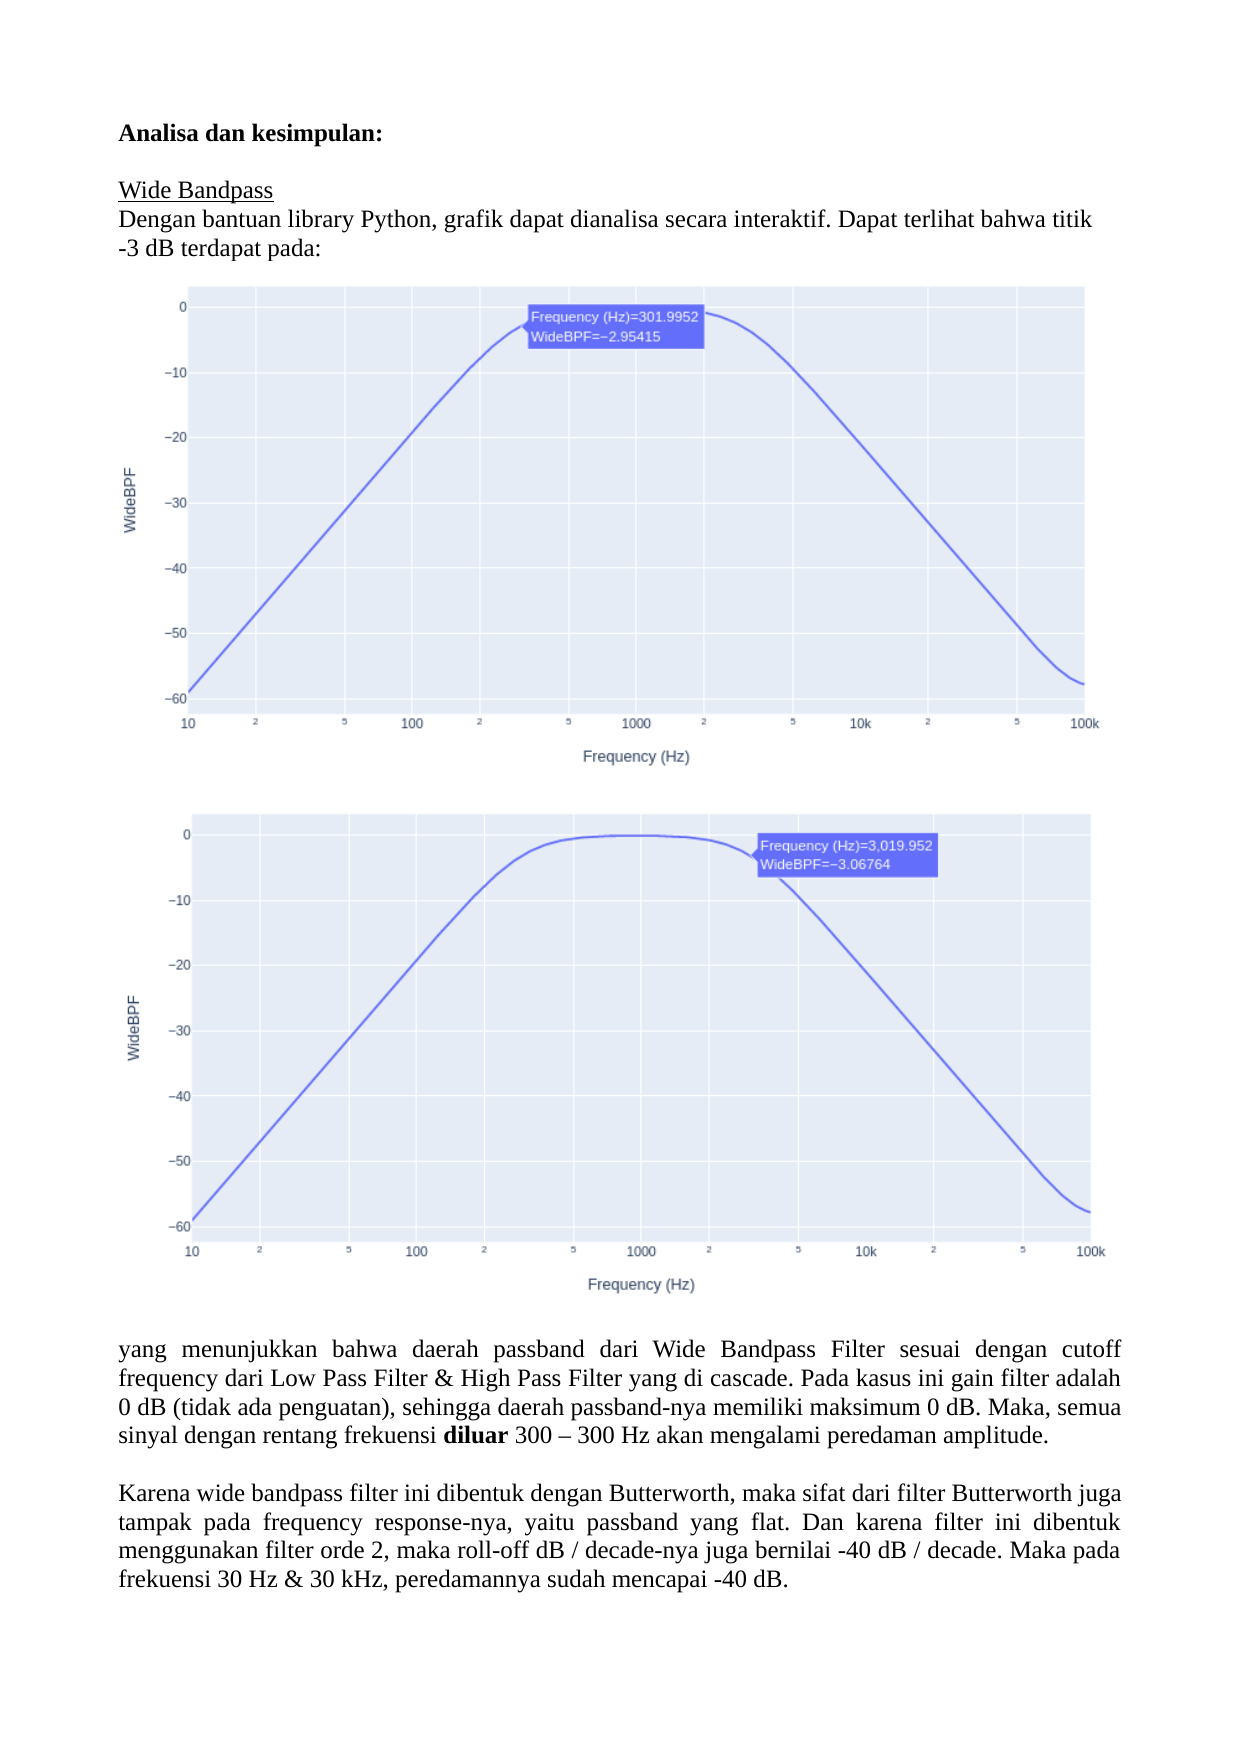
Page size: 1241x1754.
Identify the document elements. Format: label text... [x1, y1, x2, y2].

text -3 dB terdapat pada: [118, 233, 1122, 261]
text Wide Bandpass [118, 176, 1122, 204]
picture [118, 261, 1123, 773]
text Karena wide bandpass filter ini dibentuk dengan Butterworth, maka sifat dari filter Butterworth juga tampak pada frequency response-nya, yaitu passband yang flat. Dan karena filter ini dibentuk menggunakan filter orde 2, maka roll-off dB / decade-nya juga bernilai -40 dB / decade. Maka pada frekuensi 30 Hz & 30 kHz, peredamannya sudah mencapai -40 dB. [118, 1478, 1122, 1593]
text Analisa dan kesimpulan: [118, 118, 1122, 147]
picture [118, 801, 1123, 1306]
text yang menunjukkan bahwa daerah passband dari Wide Bandpass Filter sesuai dengan cutoff frequency dari Low Pass Filter & High Pass Filter yang di cascade. Pada kasus ini gain filter adalah 0 dB (tidak ada penguatan), sehingga daerah passband-nya memiliki maksimum 0 dB. Maka, semua sinyal dengan rentang frekuensi diluar 300 – 300 Hz akan mengalami peredaman amplitude. [118, 1334, 1122, 1449]
text Dengan bantuan library Python, grafik dapat dianalisa secara interaktif. Dapat terlihat bahwa titik [118, 204, 1122, 233]
